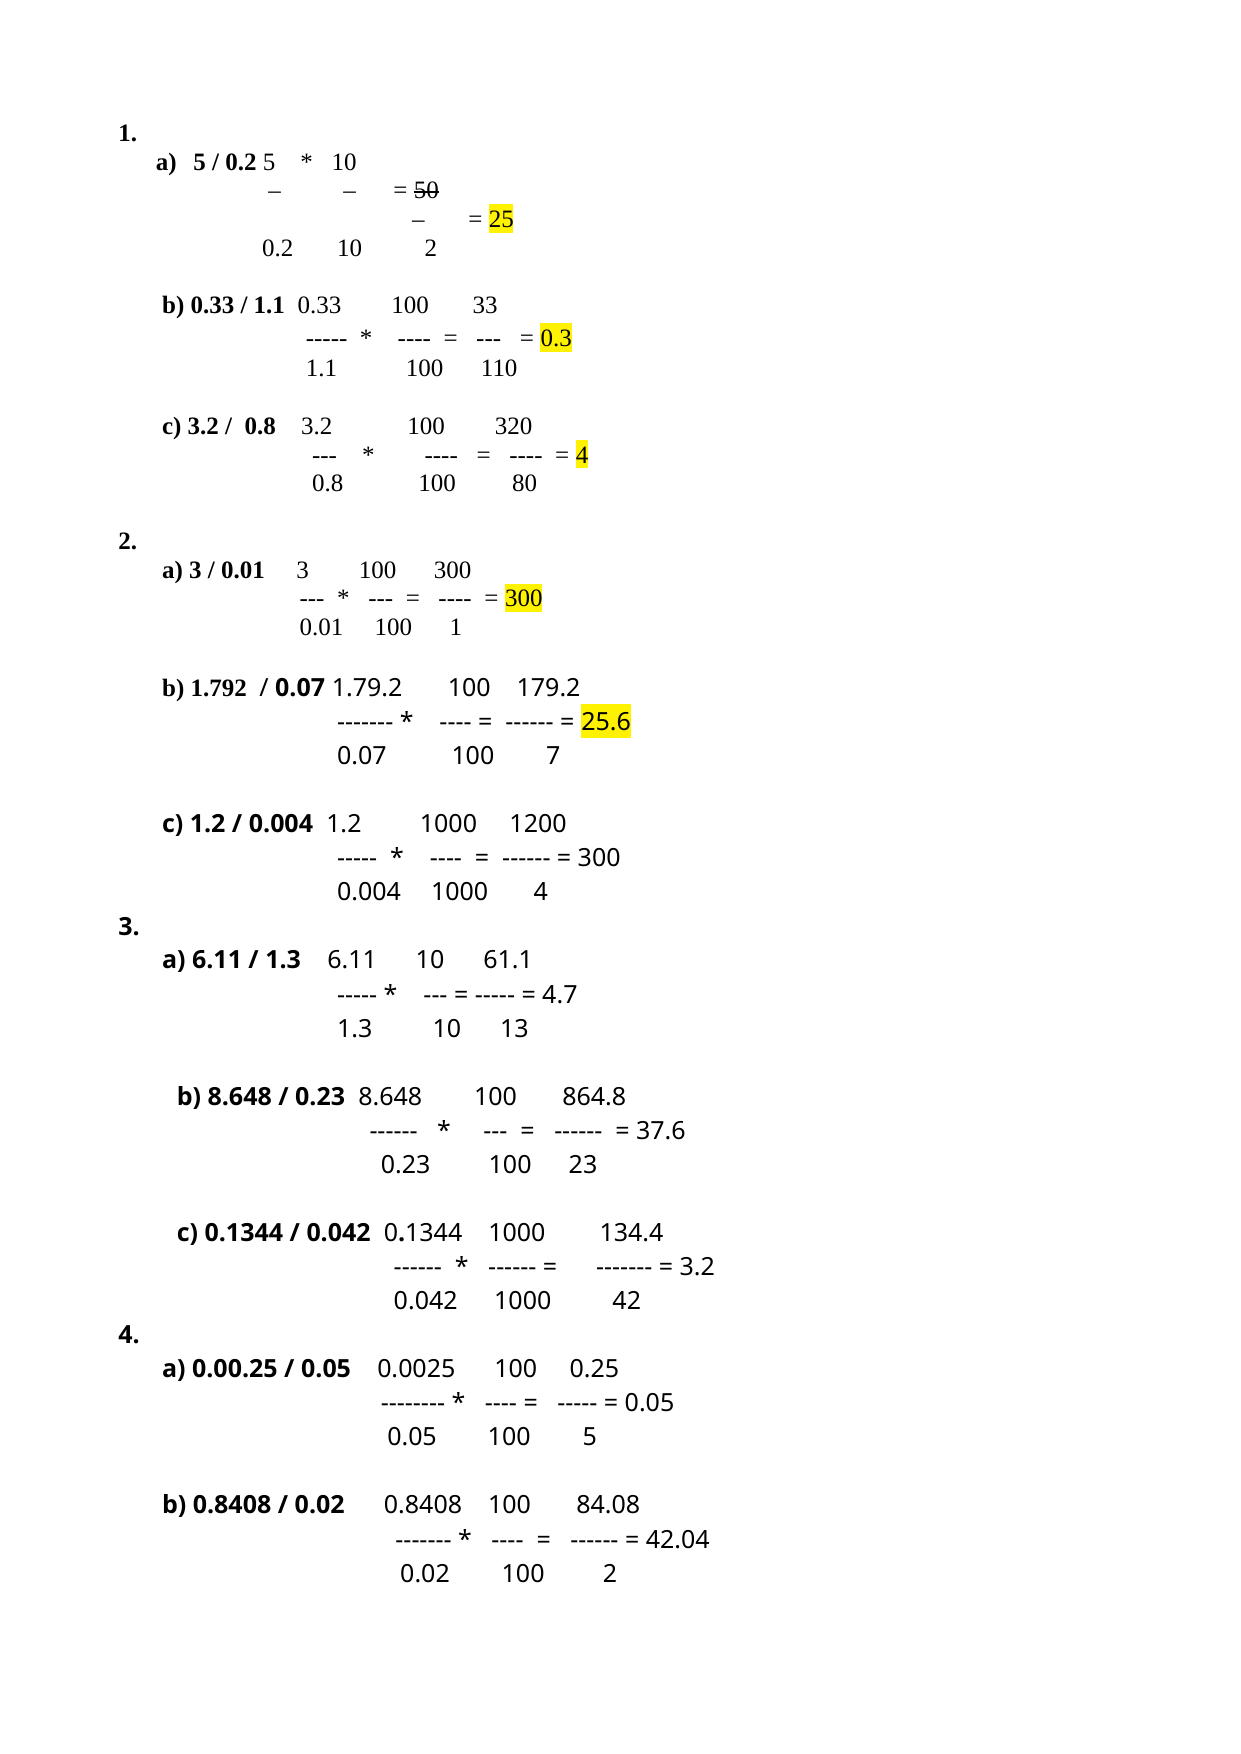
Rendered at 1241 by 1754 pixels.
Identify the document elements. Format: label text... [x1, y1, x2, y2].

text b) 0.8408 / 0.02 0.8408 100 84.08 [118, 1487, 1122, 1521]
text a) 0.00.25 / 0.05 0.0025 100 0.25 [118, 1351, 1122, 1385]
text 0.042 1000 42 [118, 1283, 1122, 1317]
text ----- * ---- = --- = 0.3 [118, 319, 1122, 353]
text a) 6.11 / 1.3 6.11 10 61.1 [118, 942, 1122, 976]
text – – = 50 [118, 176, 1122, 204]
text ------- * ---- = ------ = 25.6 [118, 704, 1122, 738]
text 3. [118, 908, 1122, 942]
text 0.05 100 5 [118, 1419, 1122, 1453]
text ----- * ---- = ------ = 300 [118, 840, 1122, 874]
text 1.1 100 110 [118, 353, 1122, 382]
text b) 0.33 / 1.1 0.33 100 33 [118, 291, 1122, 319]
text c) 3.2 / 0.8 3.2 100 320 [118, 411, 1122, 440]
text b) 1.792 / 0.07 1.79.2 100 179.2 [118, 670, 1122, 704]
text c) 0.1344 / 0.042 0.1344 1000 134.4 [118, 1215, 1122, 1249]
text ------- * ---- = ------ = 42.04 [118, 1521, 1122, 1555]
text 0.8 100 80 [118, 468, 1122, 497]
text --- * --- = ---- = 300 [118, 583, 1122, 612]
text --- * ---- = ---- = 4 [118, 440, 1122, 468]
text – = 25 [118, 204, 1122, 233]
text 0.01 100 1 [118, 612, 1122, 641]
text ----- * --- = ----- = 4.7 [118, 976, 1122, 1010]
text a) 3 / 0.01 3 100 300 [118, 555, 1122, 583]
text 2. [118, 526, 1122, 555]
text ------ * --- = ------ = 37.6 [118, 1112, 1122, 1147]
text 1. [118, 118, 1122, 147]
text 0.2 10 2 [118, 233, 1122, 262]
text 0.07 100 7 [118, 738, 1122, 772]
text 0.23 100 23 [118, 1147, 1122, 1181]
text ------ * ------ = ------- = 3.2 [118, 1249, 1122, 1283]
text b) 8.648 / 0.23 8.648 100 864.8 [118, 1078, 1122, 1112]
text 0.02 100 2 [118, 1555, 1122, 1589]
text 0.004 1000 4 [118, 874, 1122, 908]
text c) 1.2 / 0.004 1.2 1000 1200 [118, 806, 1122, 840]
list 5 / 0.2 5 * 10 [156, 147, 1122, 176]
text 4. [118, 1317, 1122, 1351]
text 1.3 10 13 [118, 1010, 1122, 1044]
text -------- * ---- = ----- = 0.05 [118, 1385, 1122, 1419]
